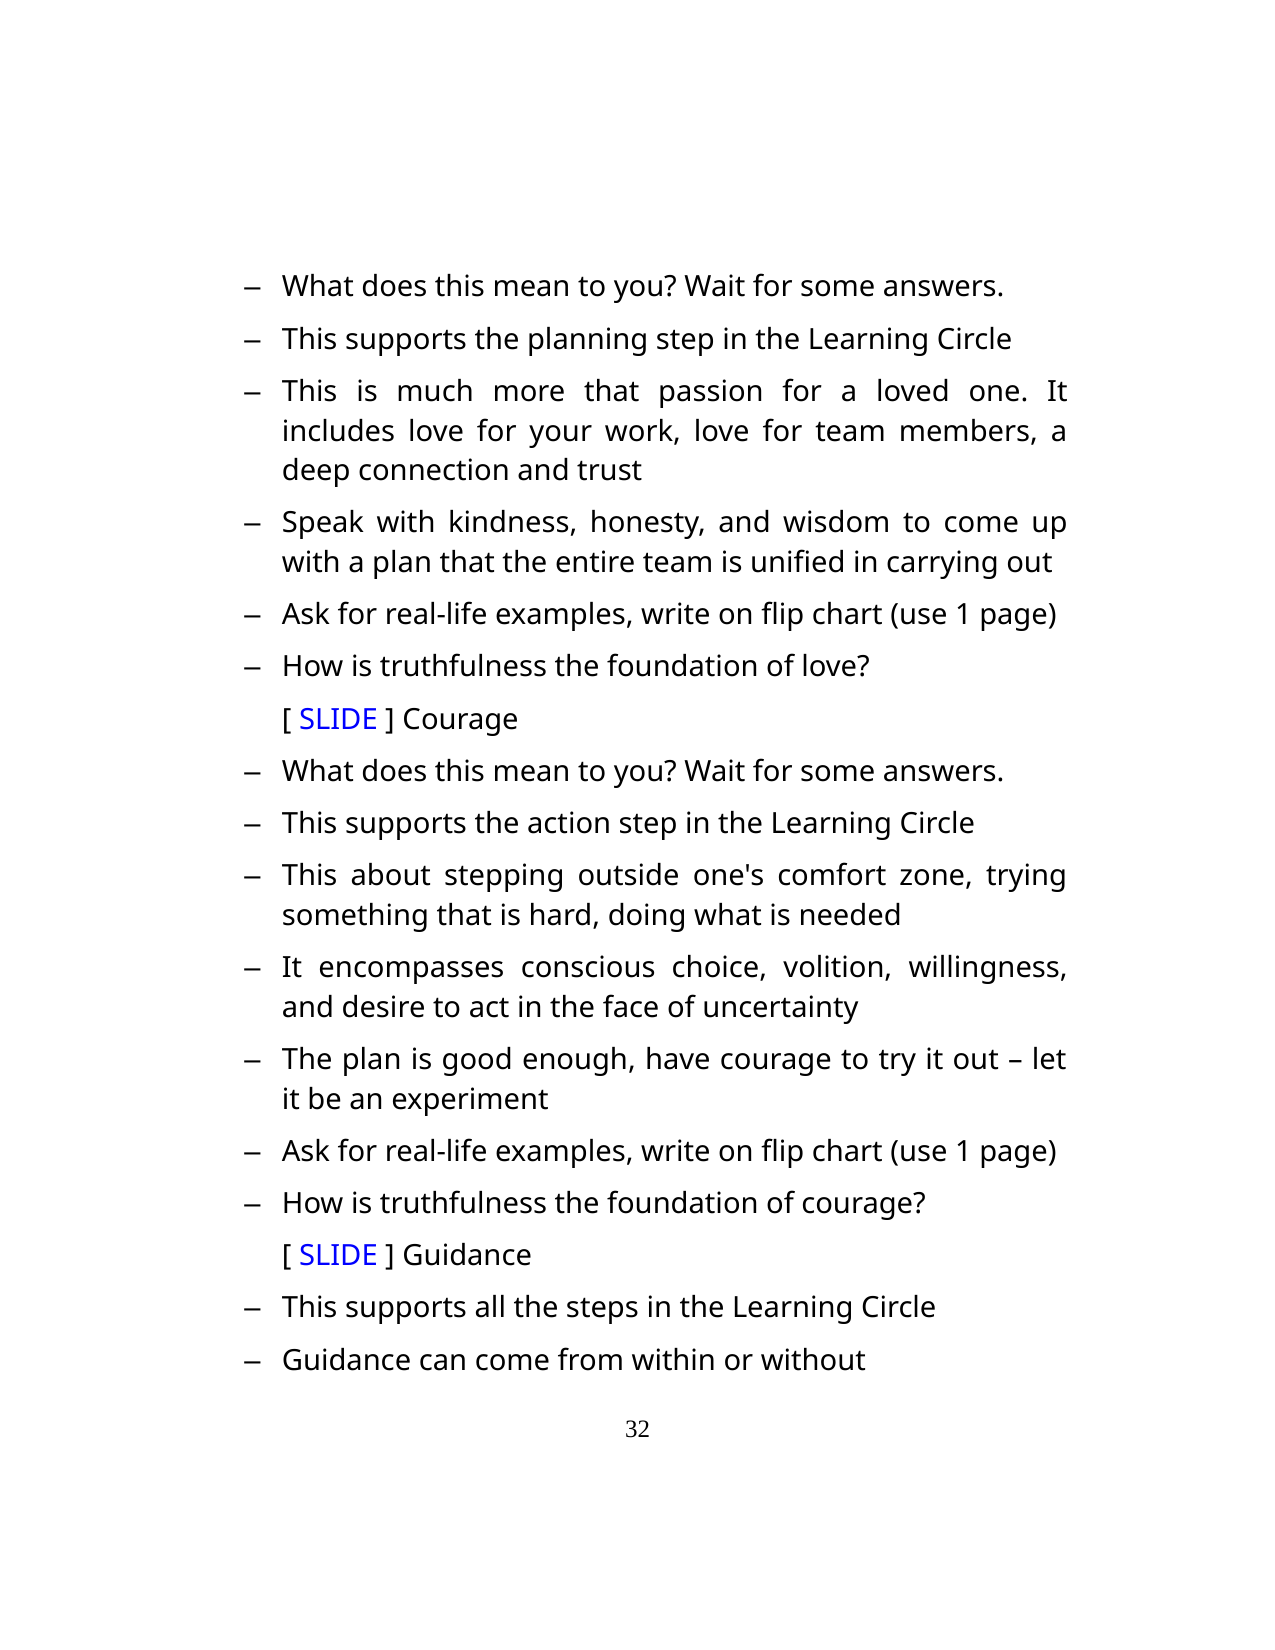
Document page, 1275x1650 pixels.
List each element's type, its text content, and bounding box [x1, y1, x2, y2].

list This about stepping outside one's comfort zone, trying something that is hard, doing what is needed [244, 854, 1068, 934]
list Speak with kindness, honesty, and wisdom to come up with a plan that the entire team is unified in carrying out [244, 502, 1068, 581]
list The plan is good enough, have courage to try it out – let it be an experiment [244, 1038, 1068, 1118]
list It encompasses conscious choice, volition, willingness, and desire to act in the face of uncertainty [244, 946, 1068, 1026]
list What does this mean to you? Wait for some answers. [244, 266, 1068, 305]
list Ask for real-life examples, write on flip chart (use 1 page) [244, 1130, 1068, 1170]
list This supports the action step in the Learning Circle [244, 802, 1068, 842]
list This is much more that passion for a loved one. It includes love for your work, love for team members, a deep connection and trust [244, 370, 1068, 489]
list [ SLIDE ] Guidance [244, 1234, 1068, 1274]
list This supports all the steps in the Learning Circle [244, 1287, 1068, 1326]
list How is truthfulness the foundation of courage? [244, 1182, 1068, 1222]
list How is truthfulness the foundation of love? [244, 646, 1068, 685]
list What does this mean to you? Wait for some answers. [244, 750, 1068, 790]
list Guidance can come from within or without [244, 1339, 1068, 1378]
list Ask for real-life examples, write on flip chart (use 1 page) [244, 593, 1068, 633]
list This supports the planning step in the Learning Circle [244, 318, 1068, 358]
list [ SLIDE ] Courage [244, 698, 1068, 738]
